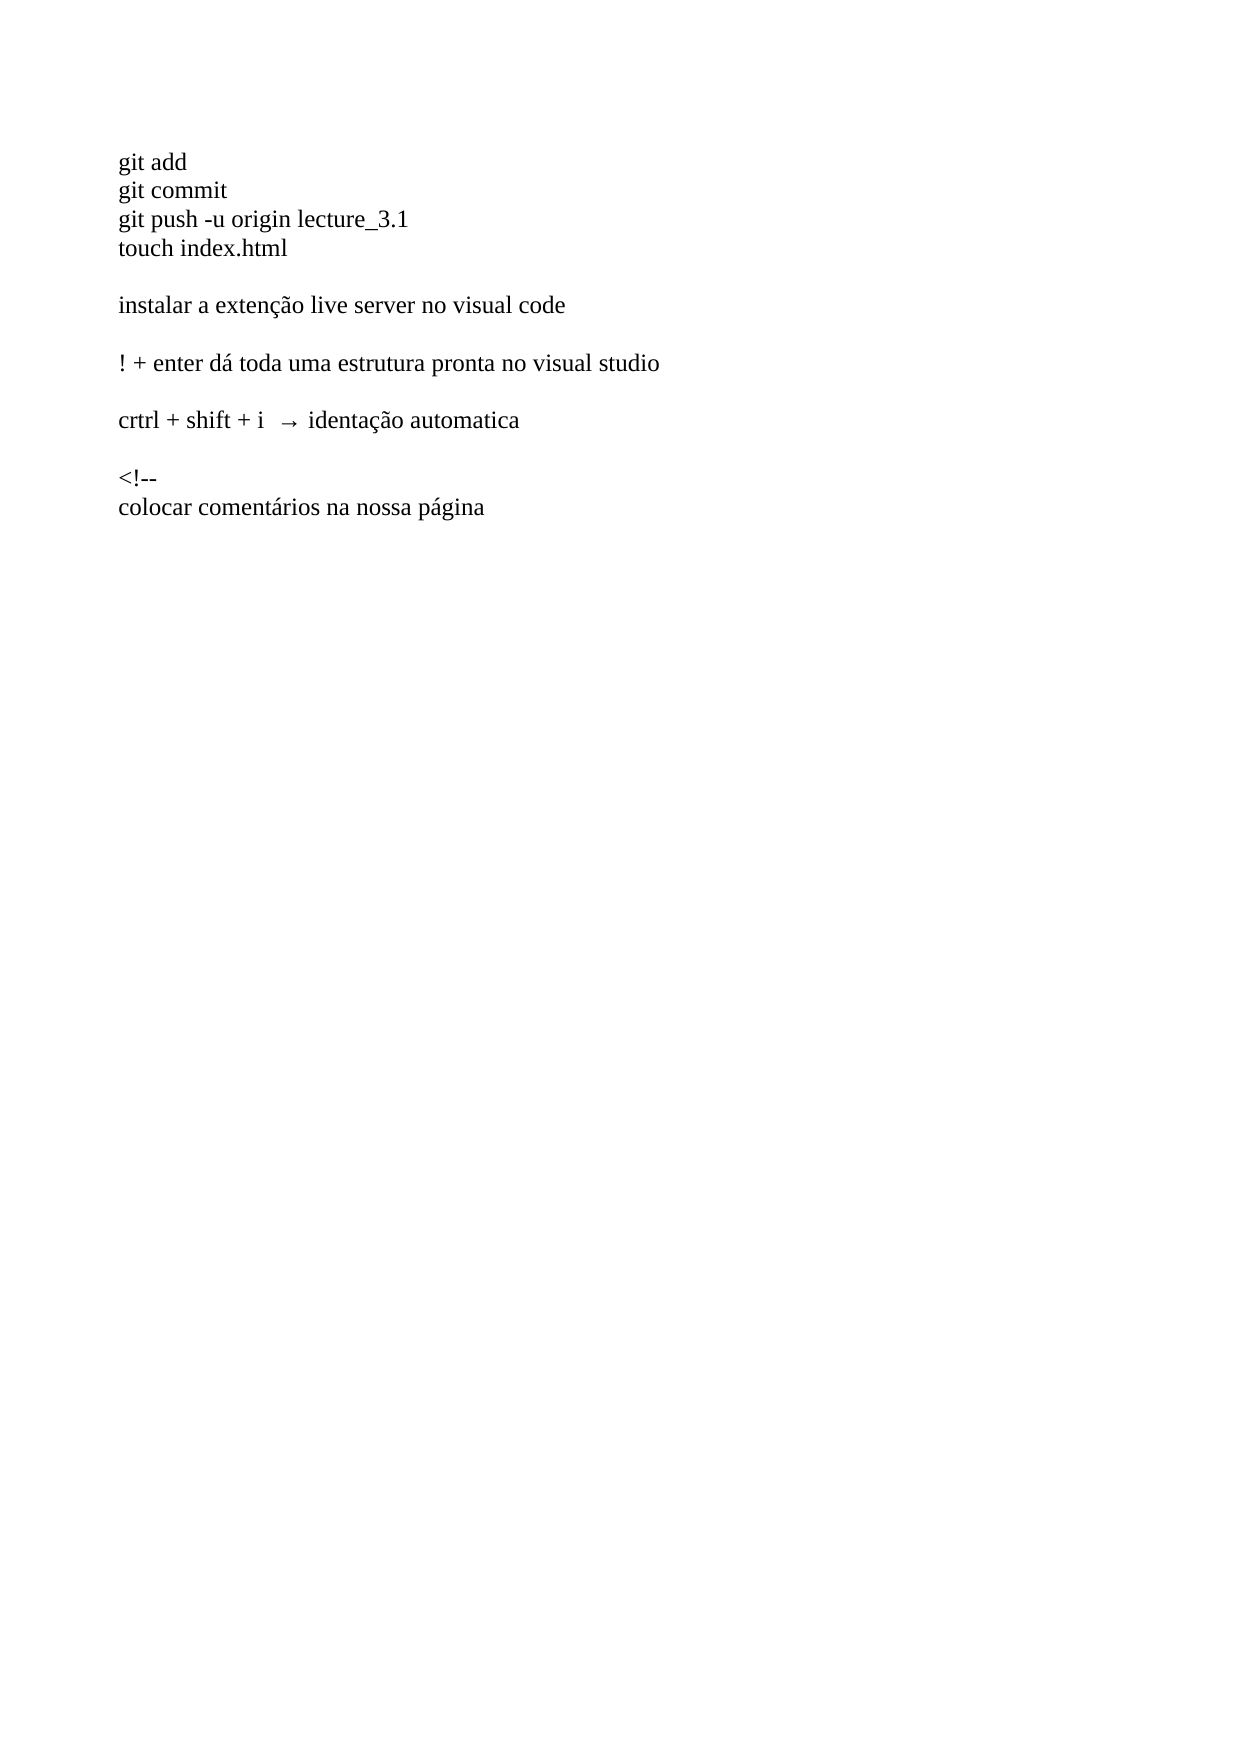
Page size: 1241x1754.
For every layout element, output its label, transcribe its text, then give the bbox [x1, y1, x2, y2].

text git add [118, 147, 1122, 176]
text touch index.html [118, 233, 1122, 262]
text crtrl + shift + i → identação automatica [118, 406, 1122, 434]
text ! + enter dá toda uma estrutura pronta no visual studio [118, 348, 1122, 377]
text colocar comentários na nossa página [118, 492, 1122, 521]
text git push -u origin lecture_3.1 [118, 204, 1122, 233]
text git commit [118, 176, 1122, 204]
text <!-- [118, 463, 1122, 492]
text instalar a extenção live server no visual code [118, 291, 1122, 319]
